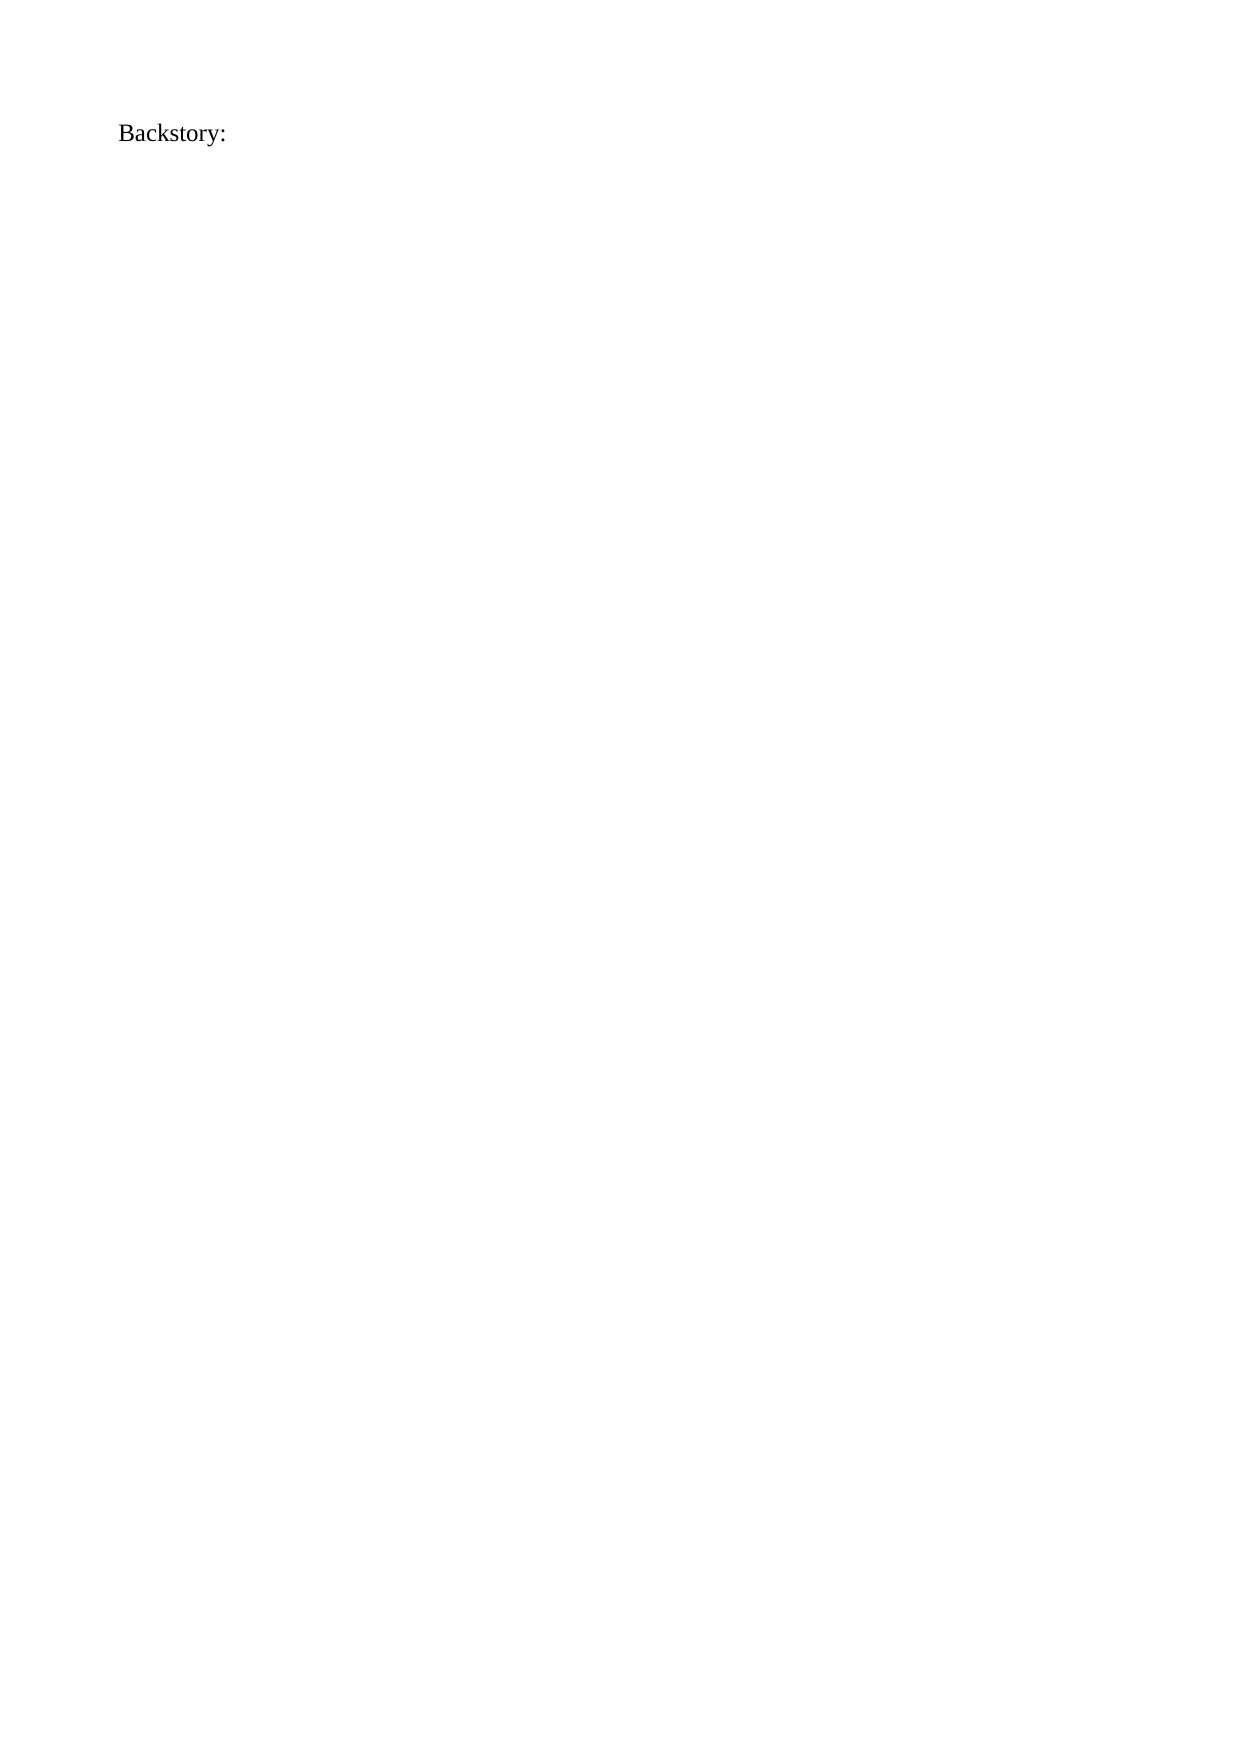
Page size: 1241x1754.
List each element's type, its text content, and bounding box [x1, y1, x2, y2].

text Backstory: [118, 118, 1122, 147]
